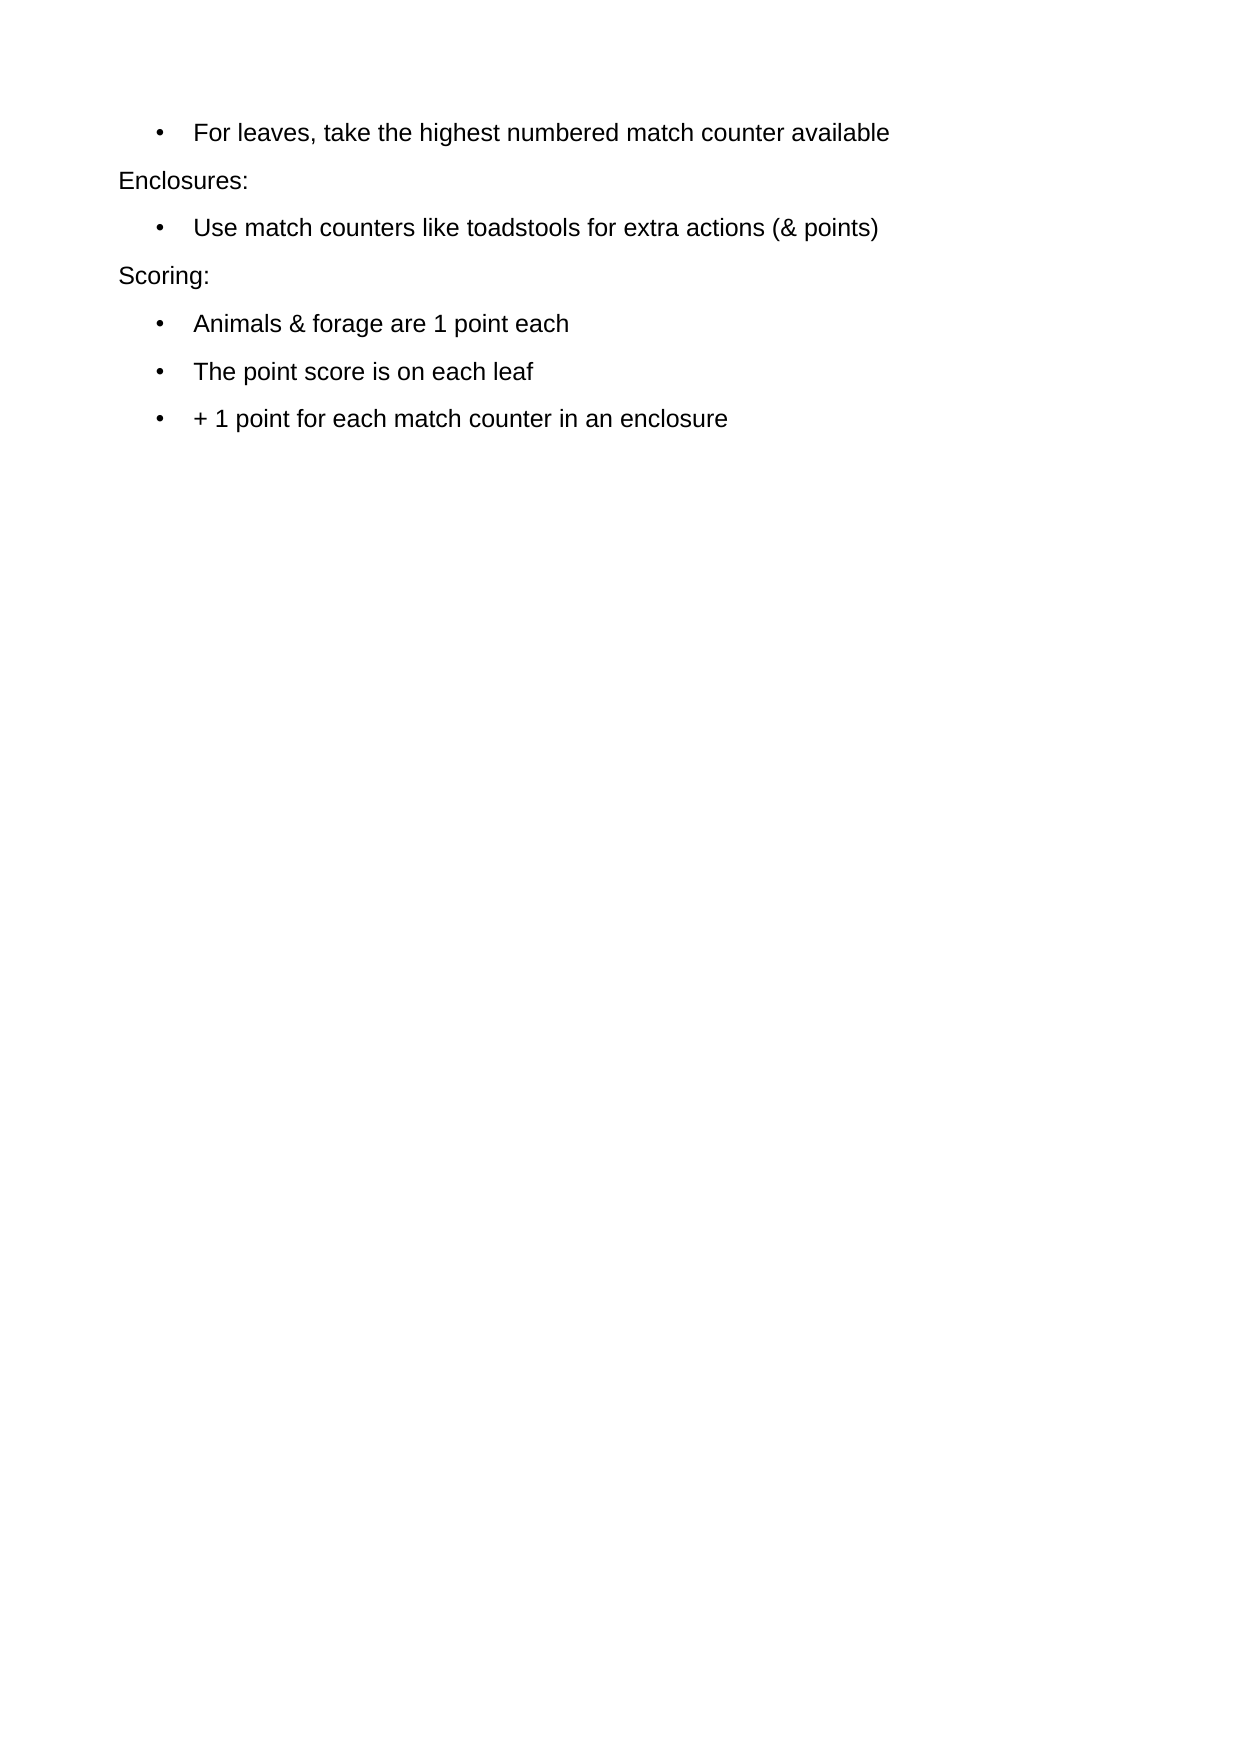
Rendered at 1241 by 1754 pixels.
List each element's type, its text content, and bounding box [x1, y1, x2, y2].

text Scoring: [118, 261, 1122, 290]
text Enclosures: [118, 166, 1122, 194]
list For leaves, take the highest numbered match counter available [156, 118, 1122, 147]
list + 1 point for each match counter in an enclosure [156, 404, 1122, 433]
list Use match counters like toadstools for extra actions (& points) [156, 213, 1122, 242]
list Animals & forage are 1 point each [156, 309, 1122, 338]
list The point score is on each leaf [156, 356, 1122, 385]
